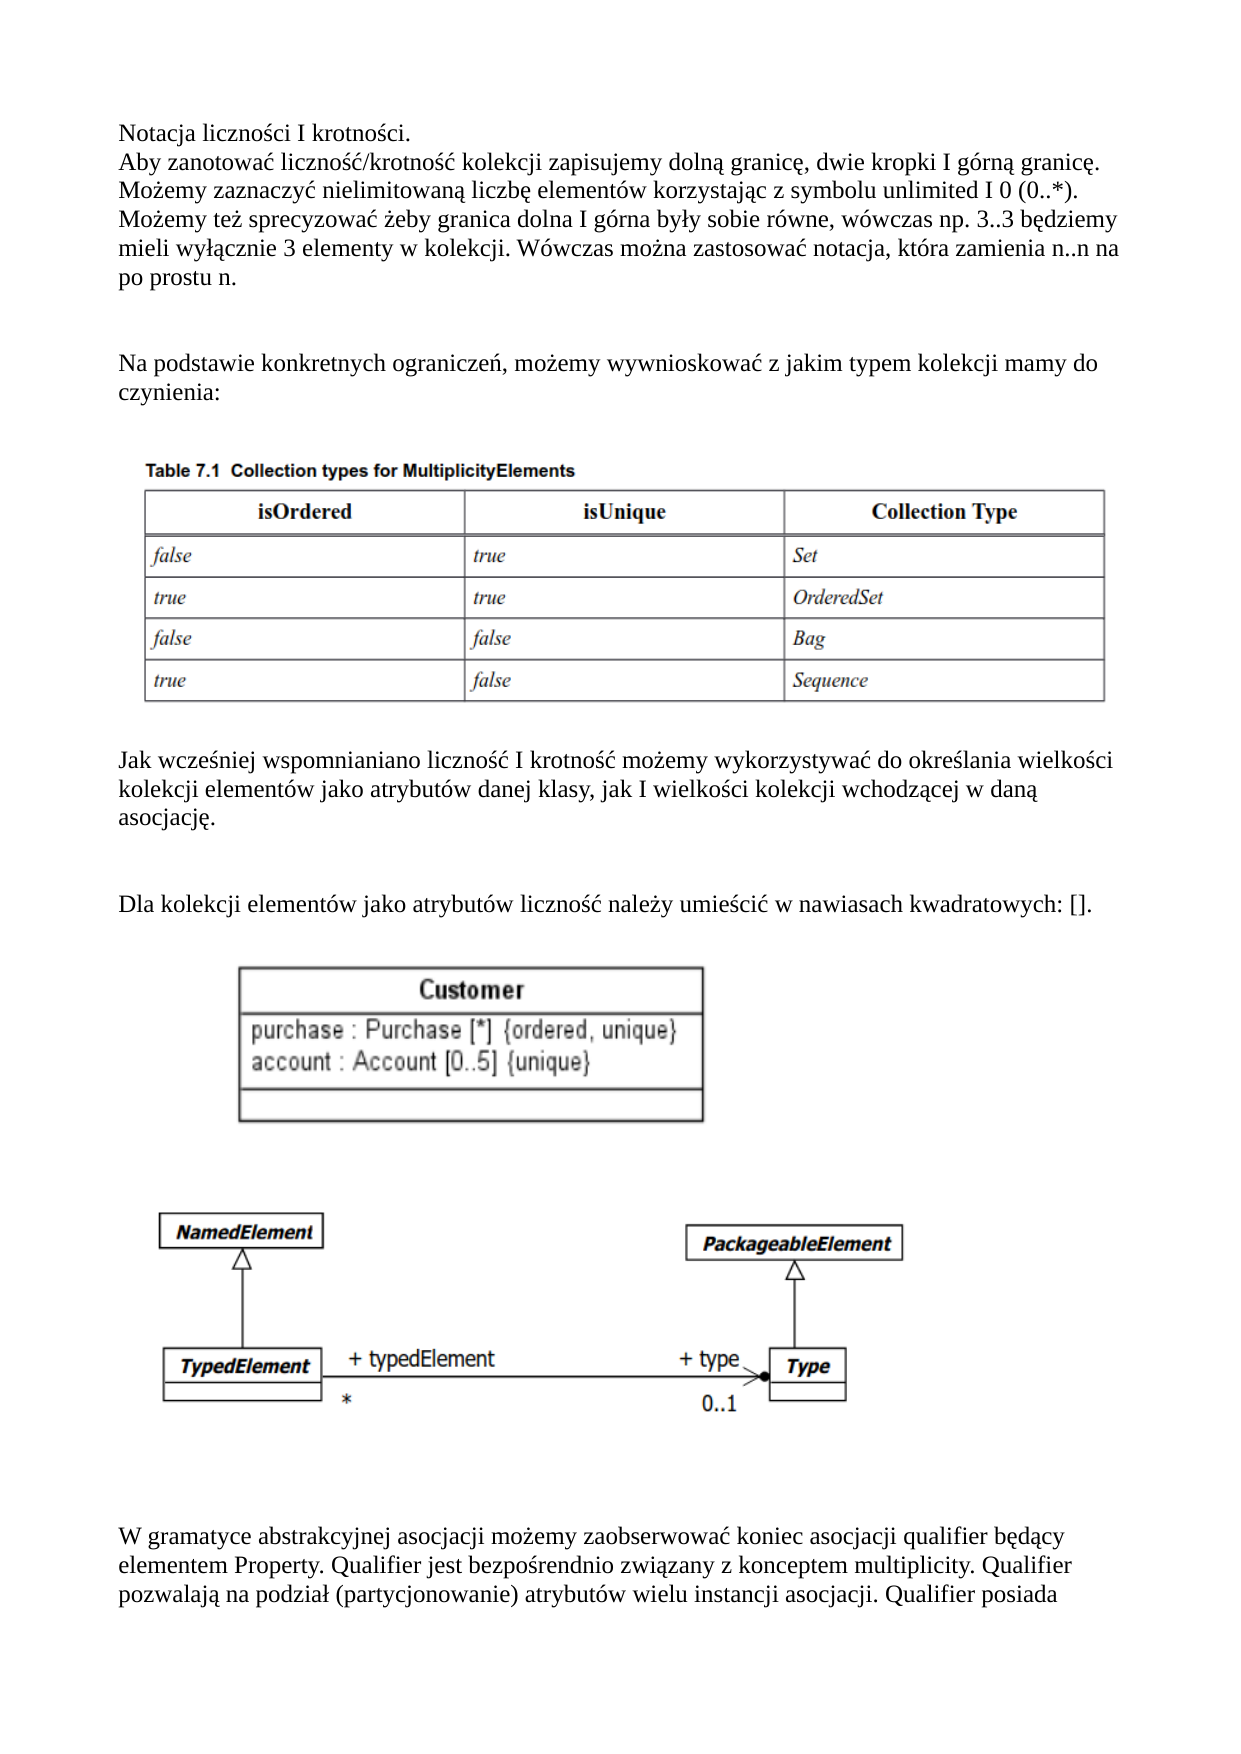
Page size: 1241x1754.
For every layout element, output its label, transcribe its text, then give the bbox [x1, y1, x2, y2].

text Notacja liczności I krotności. [118, 118, 1122, 147]
text Aby zanotować liczność/krotność kolekcji zapisujemy dolną granicę, dwie kropki I górną granicę. Możemy zaznaczyć nielimitowaną liczbę elementów korzystając z symbolu unlimited I 0 (0..*). Możemy też sprecyzować żeby granica dolna I górna były sobie równe, wówczas np. 3..3 będziemy mieli wyłącznie 3 elementy w kolekcji. Wówczas można zastosować notacja, która zamienia n..n na po prostu n. [118, 147, 1122, 291]
text W gramatyce abstrakcyjnej asocjacji możemy zaobserwować koniec asocjacji qualifier będący elementem Property. Qualifier jest bezpośrendnio związany z konceptem multiplicity. Qualifier pozwalają na podział (partycjonowanie) atrybutów wielu instancji asocjacji. Qualifier posiada [118, 1521, 1122, 1607]
picture [136, 1191, 964, 1428]
picture [136, 453, 1140, 717]
text Dla kolekcji elementów jako atrybutów liczność należy umieścić w nawiasach kwadratowych: []. [118, 889, 1122, 917]
text Na podstawie konkretnych ograniczeń, możemy wywnioskować z jakim typem kolekcji mamy do czynienia: [118, 348, 1122, 406]
text Jak wcześniej wspomnianiano liczność I krotność możemy wykorzystywać do określania wielkości kolekcji elementów jako atrybutów danej klasy, jak I wielkości kolekcji wchodzącej w daną asocjację. [118, 745, 1122, 831]
picture [187, 929, 768, 1141]
